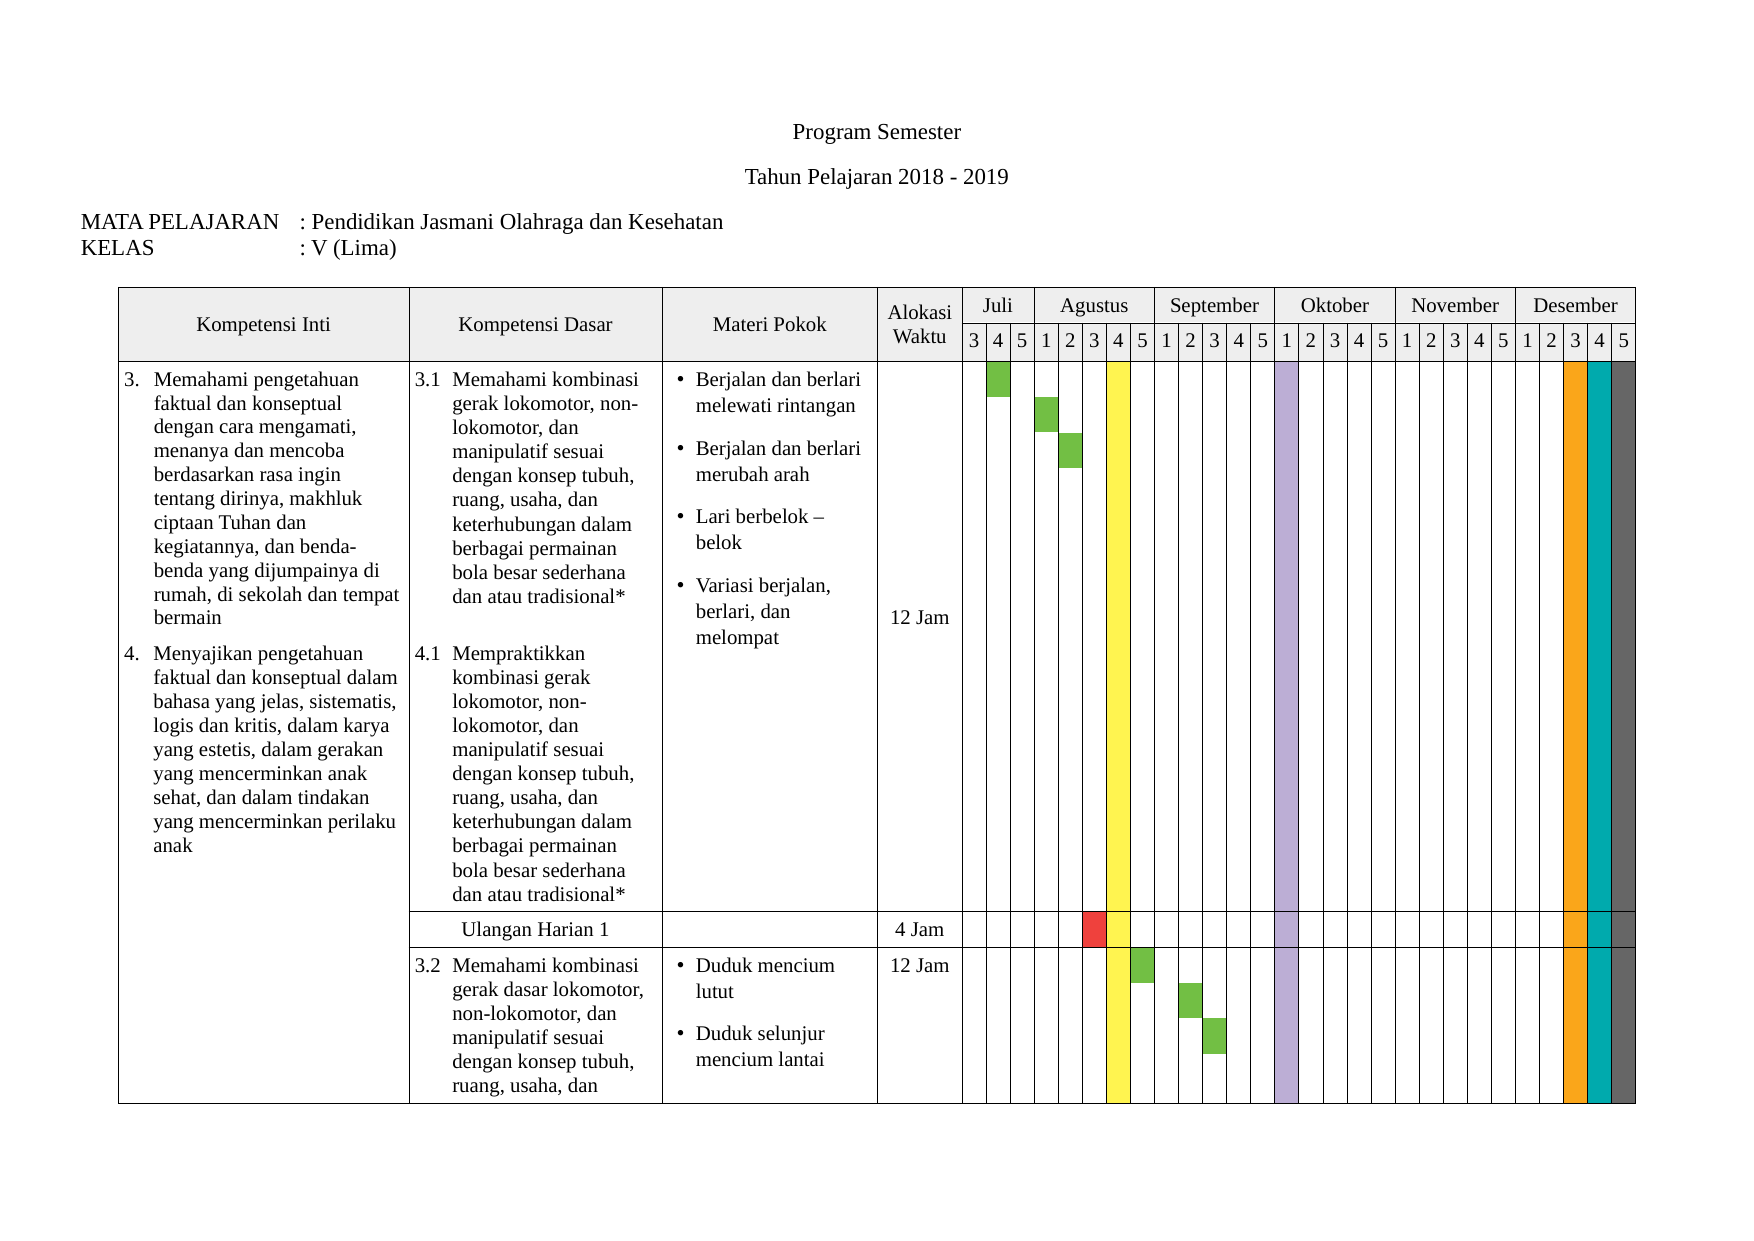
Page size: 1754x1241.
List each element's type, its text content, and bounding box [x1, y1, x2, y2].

table_cell 4 [1348, 324, 1371, 361]
table_cell 1 [1035, 324, 1058, 361]
table_cell [1348, 362, 1371, 635]
table_cell [1420, 635, 1443, 911]
table_header Kompetensi Dasar [410, 288, 662, 361]
table_cell Memahami kombinasi gerak dasar lokomotor, non-lokomotor, dan manipulatif sesuai dengan konsep tubuh, ruang, usaha, dan [446, 948, 662, 1103]
table_cell 2 [1540, 324, 1563, 361]
table_cell [1540, 912, 1563, 947]
table_cell [1035, 397, 1058, 432]
table_cell 2 [1059, 324, 1082, 361]
table_cell [1396, 912, 1419, 947]
table_header Oktober [1275, 288, 1395, 322]
table_cell [1059, 397, 1082, 432]
table_cell [1275, 635, 1298, 911]
table_cell [1179, 1018, 1202, 1103]
table_cell [1396, 948, 1419, 1103]
table_cell 12 Jam [878, 362, 962, 635]
table_cell [1324, 948, 1347, 1103]
table_cell [1059, 362, 1082, 397]
table_cell 3 [963, 324, 986, 361]
table_header Materi Pokok [663, 288, 877, 361]
table_cell [1203, 983, 1226, 1018]
table_cell [1275, 948, 1298, 1103]
table_cell [148, 911, 409, 947]
table_cell 5 [1011, 324, 1034, 361]
table_cell [1396, 635, 1419, 911]
table_cell Memahami pengetahuan faktual dan konseptual dengan cara mengamati, menanya dan mencoba berdasarkan rasa ingin tentang dirinya, makhluk ciptaan Tuhan dan kegiatannya, dan benda-benda yang dijumpainya di rumah, di sekolah dan tempat bermain [148, 362, 409, 635]
table_cell [1203, 1054, 1226, 1103]
table_cell 3 [1564, 324, 1587, 361]
table_cell 4 Jam [878, 912, 962, 947]
table_cell [1324, 362, 1347, 635]
table_cell [963, 912, 986, 947]
table_cell [1492, 948, 1515, 1103]
table_cell [1035, 433, 1058, 635]
table_cell [1155, 948, 1178, 1103]
table_cell [1035, 912, 1058, 947]
table_cell [1372, 912, 1395, 947]
table_cell 2 [1420, 324, 1443, 361]
table_cell [1540, 362, 1563, 635]
table_cell [1492, 635, 1515, 911]
table_cell [1131, 362, 1154, 635]
table_cell [1468, 912, 1491, 947]
table_cell [1444, 362, 1467, 635]
table_cell [1564, 635, 1587, 911]
table_cell 3.2 [410, 948, 446, 1103]
table_cell [1468, 948, 1491, 1103]
table_cell 4 [1227, 324, 1250, 361]
text MATA PELAJARAN : Pendidikan Jasmani Olahraga dan Kesehatan [81, 208, 1635, 234]
table_cell 5 [1131, 324, 1154, 361]
table_cell [1275, 362, 1298, 635]
table_cell [1131, 948, 1154, 983]
table_header Desember [1516, 288, 1635, 322]
table_cell [1348, 948, 1371, 1103]
table_cell [1083, 362, 1106, 635]
table_cell [1588, 912, 1611, 947]
table_cell [1083, 948, 1106, 1103]
table_cell Memahami kombinasi gerak lokomotor, non-lokomotor, dan manipulatif sesuai dengan konsep tubuh, ruang, usaha, dan keterhubungan dalam berbagai permainan bola besar sederhana dan atau tradisional* [446, 362, 662, 635]
table_cell [1059, 468, 1082, 635]
table_cell 3 [1083, 324, 1106, 361]
text Tahun Pelajaran 2018 - 2019 [118, 163, 1635, 189]
table_cell 3 [1444, 324, 1467, 361]
table_cell [1155, 635, 1178, 911]
table_cell [1227, 635, 1250, 911]
table_cell [1516, 635, 1539, 911]
table_cell 3. [119, 362, 147, 635]
table_cell [1372, 362, 1395, 635]
table_cell Berjalan dan berlari melewati rintangan Berjalan dan berlari merubah arah Lari berbelok – belok Variasi berjalan, berlari, dan melompat [663, 362, 877, 911]
table_cell [663, 912, 877, 947]
table_cell [1059, 912, 1082, 947]
table_cell [1564, 912, 1587, 947]
table_cell [1516, 362, 1539, 635]
table_cell [1588, 362, 1611, 635]
table_cell 2 [1179, 324, 1202, 361]
table_cell [1035, 362, 1058, 397]
table_cell [1179, 635, 1202, 911]
table_cell [1131, 912, 1154, 947]
text KELAS : V (Lima) [81, 234, 1635, 260]
table_cell [1444, 635, 1467, 911]
table_cell [1299, 948, 1323, 1103]
table_cell [1396, 362, 1419, 635]
table_cell 1 [1516, 324, 1539, 361]
table_cell 4. [119, 635, 147, 911]
table_cell [1131, 635, 1154, 911]
table_cell Mempraktikkan kombinasi gerak lokomotor, non-lokomotor, dan manipulatif sesuai dengan konsep tubuh, ruang, usaha, dan keterhubungan dalam berbagai permainan bola besar sederhana dan atau tradisional* [446, 635, 662, 911]
table_cell [1251, 948, 1274, 1103]
table_cell [1059, 433, 1082, 468]
table_cell [987, 635, 1010, 911]
table_cell [148, 947, 409, 1103]
table_cell [1420, 362, 1443, 635]
table_cell [1011, 912, 1034, 947]
table_header Agustus [1035, 288, 1154, 322]
table_cell [1348, 635, 1371, 911]
table_cell [1227, 948, 1250, 1103]
table_cell [1251, 362, 1274, 635]
table_cell [987, 397, 1010, 635]
table_cell [119, 911, 147, 947]
table_cell 1 [1155, 324, 1178, 361]
text Program Semester [118, 118, 1635, 144]
table_cell [1251, 912, 1274, 947]
table_cell [1179, 948, 1202, 983]
table_cell [1372, 635, 1395, 911]
table_cell 4.1 [410, 635, 446, 911]
table_cell [1324, 635, 1347, 911]
table_cell [1564, 948, 1587, 1103]
table_cell [1203, 948, 1226, 983]
table_cell [1275, 912, 1298, 947]
table_cell [963, 362, 986, 635]
table_cell Ulangan Harian 1 [410, 912, 662, 947]
table_cell [1083, 635, 1106, 911]
table_cell 3 [1324, 324, 1347, 361]
table_header Alokasi Waktu [878, 288, 962, 361]
table_cell [1203, 1018, 1226, 1054]
table_cell [1468, 362, 1491, 635]
table_cell [1444, 948, 1467, 1103]
table_cell [1564, 362, 1587, 635]
table_cell [1444, 912, 1467, 947]
table_cell [1299, 362, 1323, 635]
table_cell [1083, 912, 1106, 947]
table_cell [1299, 912, 1323, 947]
table_cell 5 [1372, 324, 1395, 361]
table_cell [1131, 983, 1154, 1103]
table_cell 5 [1251, 324, 1274, 361]
table_cell [1227, 912, 1250, 947]
table_cell [1540, 635, 1563, 911]
table_cell 4 [987, 324, 1010, 361]
table_cell [1179, 912, 1202, 947]
table_cell [1540, 948, 1563, 1103]
table_cell [1035, 948, 1058, 1103]
table_cell [987, 362, 1010, 397]
table_cell [1107, 912, 1130, 947]
table_cell [1107, 635, 1130, 911]
table_cell [1227, 362, 1250, 635]
table_header Juli [963, 288, 1034, 322]
table_cell 1 [1396, 324, 1419, 361]
table_cell [963, 948, 986, 1103]
table_cell [1588, 635, 1611, 911]
table_cell [1468, 635, 1491, 911]
table_cell [1059, 948, 1082, 1103]
table_cell [1155, 912, 1178, 947]
table_cell [1035, 635, 1058, 911]
table_cell 2 [1299, 324, 1323, 361]
table_cell [878, 635, 962, 911]
table_cell [963, 635, 986, 911]
table_cell 3 [1203, 324, 1226, 361]
table_header November [1396, 288, 1515, 322]
table_cell 3.1 [410, 362, 446, 635]
table_cell [1492, 362, 1515, 635]
table_cell [1372, 948, 1395, 1103]
table_cell 4 [1588, 324, 1611, 361]
table_cell [1420, 912, 1443, 947]
table_cell Menyajikan pengetahuan faktual dan konseptual dalam bahasa yang jelas, sistematis, logis dan kritis, dalam karya yang estetis, dalam gerakan yang mencerminkan anak sehat, dan dalam tindakan yang mencerminkan perilaku anak [148, 635, 409, 911]
table_cell [987, 912, 1010, 947]
table_cell [1107, 362, 1130, 635]
table_cell [119, 947, 147, 1103]
table_cell [1011, 362, 1034, 635]
table_cell [1324, 912, 1347, 947]
table_cell [1251, 635, 1274, 911]
table_header September [1155, 288, 1274, 322]
table_cell 5 [1612, 324, 1635, 361]
table_cell [1203, 635, 1226, 911]
table_cell [1612, 948, 1635, 1103]
table_cell [1348, 912, 1371, 947]
table_cell [1011, 635, 1034, 911]
table_cell [1299, 635, 1323, 911]
table_cell [1492, 912, 1515, 947]
table_cell 4 [1468, 324, 1491, 361]
table_cell [1588, 948, 1611, 1103]
table_cell [1516, 912, 1539, 947]
table_cell [1203, 362, 1226, 635]
table_cell 1 [1275, 324, 1298, 361]
table_cell [1516, 948, 1539, 1103]
table_cell 12 Jam [878, 948, 962, 1103]
table_header Kompetensi Inti [119, 288, 409, 361]
table_cell [1155, 362, 1178, 635]
table_cell [1612, 912, 1635, 947]
table_cell Duduk mencium lutut Duduk selunjur mencium lantai Mendorong dinding / teman Menarik tali [663, 948, 877, 1103]
table_cell [1420, 948, 1443, 1103]
table_cell [1203, 912, 1226, 947]
table_cell 4 [1107, 324, 1130, 361]
table_cell [1179, 362, 1202, 635]
table_cell [1179, 983, 1202, 1018]
table_cell 5 [1492, 324, 1515, 361]
table_cell [987, 948, 1010, 1103]
table_cell [1059, 635, 1082, 911]
table_cell [1107, 948, 1130, 1103]
table_cell [1612, 362, 1635, 635]
table_cell [1011, 948, 1034, 1103]
table_cell [1612, 635, 1635, 911]
